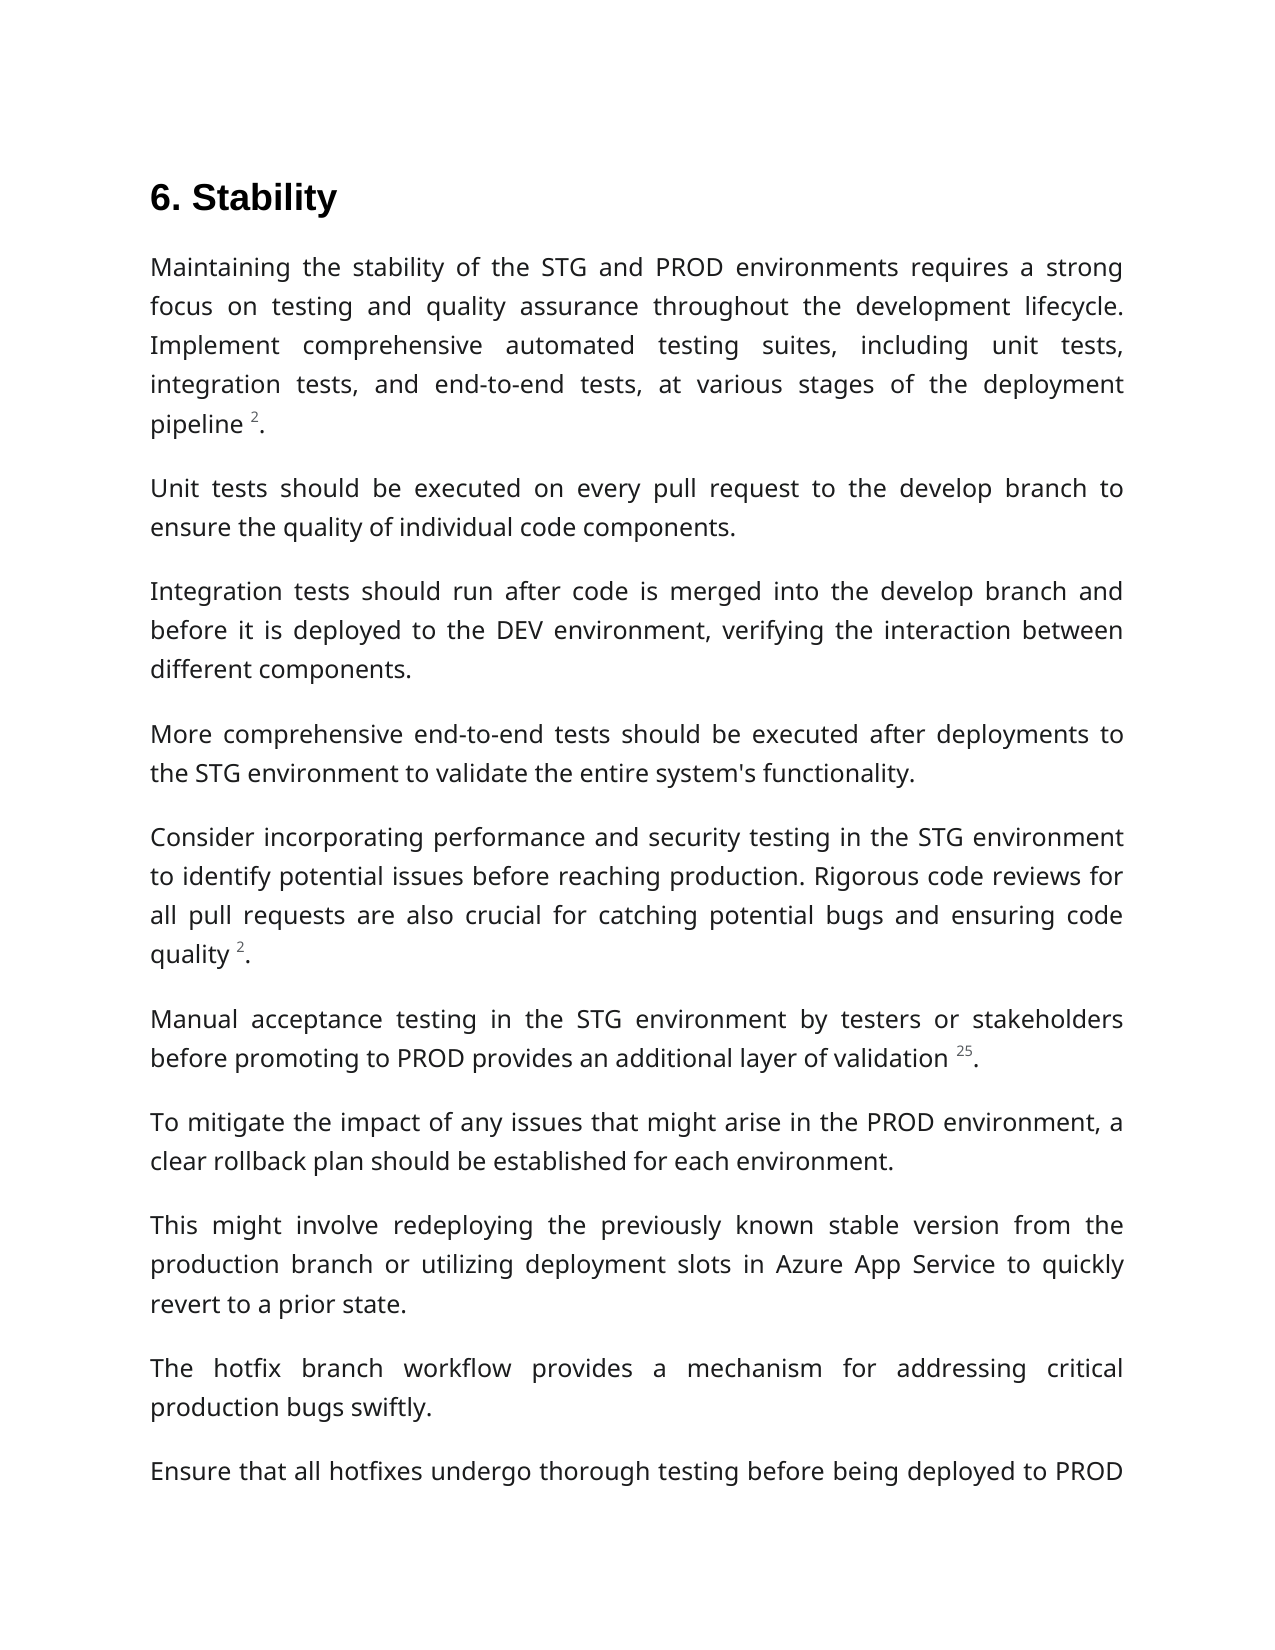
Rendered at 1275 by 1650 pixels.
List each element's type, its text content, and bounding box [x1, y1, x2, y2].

text Ensure that all hotfixes undergo thorough testing before being deployed to PROD [150, 1454, 1125, 1488]
text This might involve redeploying the previously known stable version from the production branch or utilizing deployment slots in Azure App Service to quickly revert to a prior state. [150, 1208, 1125, 1320]
text Manual acceptance testing in the STG environment by testers or stakeholders before promoting to PROD provides an additional layer of validation 25. [150, 1001, 1125, 1074]
subtitle 6. Stability [150, 175, 1125, 218]
text Integration tests should run after code is merged into the develop branch and before it is deployed to the DEV environment, verifying the interaction between different components. [150, 574, 1125, 686]
text To mitigate the impact of any issues that might arise in the PROD environment, a clear rollback plan should be established for each environment. [150, 1104, 1125, 1178]
text Maintaining the stability of the STG and PROD environments requires a strong focus on testing and quality assurance throughout the development lifecycle. Implement comprehensive automated testing suites, including unit tests, integration tests, and end-to-end tests, at various stages of the deployment pipeline 2. [150, 249, 1125, 440]
text Unit tests should be executed on every pull request to the develop branch to ensure the quality of individual code components. [150, 470, 1125, 544]
text The hotfix branch workflow provides a mechanism for addressing critical production bugs swiftly. [150, 1350, 1125, 1424]
text More comprehensive end-to-end tests should be executed after deployments to the STG environment to validate the entire system's functionality. [150, 716, 1125, 789]
text Consider incorporating performance and security testing in the STG environment to identify potential issues before reaching production. Rigorous code reviews for all pull requests are also crucial for catching potential bugs and ensuring code quality 2. [150, 819, 1125, 971]
